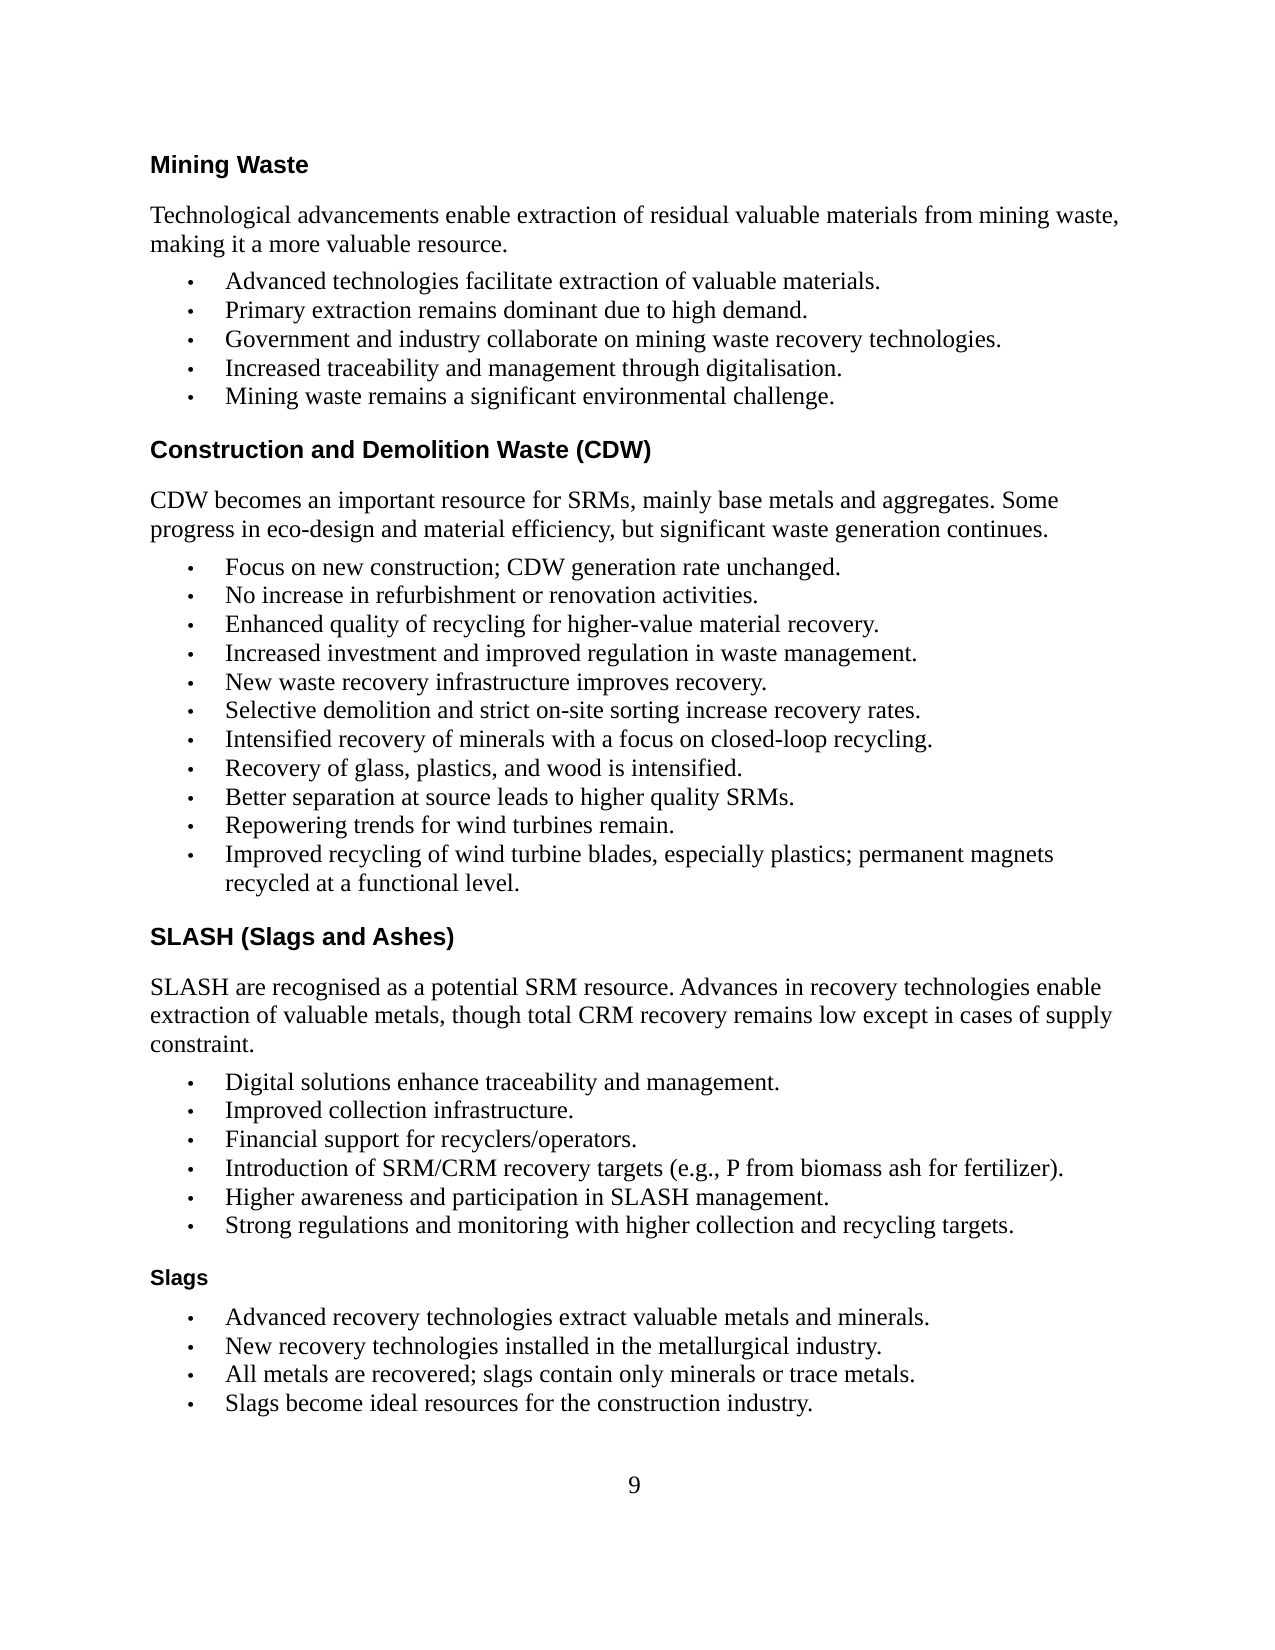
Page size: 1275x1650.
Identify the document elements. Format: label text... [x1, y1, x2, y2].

text Technological advancements enable extraction of residual valuable materials from mining waste, making it a more valuable resource. [150, 200, 1125, 257]
list Advanced recovery technologies extract valuable metals and minerals. [187, 1302, 1125, 1331]
list Increased investment and improved regulation in waste management. [187, 638, 1125, 667]
text SLASH are recognised as a potential SRM resource. Advances in recovery technologies enable extraction of valuable metals, though total CRM recovery remains low except in cases of supply constraint. [150, 972, 1125, 1058]
list Strong regulations and monitoring with higher collection and recycling targets. [187, 1211, 1125, 1239]
list Intensified recovery of minerals with a focus on closed-loop recycling. [187, 724, 1125, 753]
list Financial support for recyclers/operators. [187, 1124, 1125, 1153]
list Improved collection infrastructure. [187, 1096, 1125, 1124]
list Enhanced quality of recycling for higher-value material recovery. [187, 609, 1125, 638]
list Increased traceability and management through digitalisation. [187, 353, 1125, 381]
list Recovery of glass, plastics, and wood is intensified. [187, 753, 1125, 782]
list All metals are recovered; slags contain only minerals or trace metals. [187, 1359, 1125, 1388]
subtitle SLASH (Slags and Ashes) [150, 922, 1125, 950]
list New waste recovery infrastructure improves recovery. [187, 667, 1125, 695]
list Digital solutions enhance traceability and management. [187, 1067, 1125, 1096]
list Repowering trends for wind turbines remain. [187, 810, 1125, 839]
list Introduction of SRM/CRM recovery targets (e.g., P from biomass ash for fertilizer). [187, 1153, 1125, 1182]
list Mining waste remains a significant environmental challenge. [187, 381, 1125, 410]
list Higher awareness and participation in SLASH management. [187, 1182, 1125, 1211]
subtitle Construction and Demolition Waste (CDW) [150, 435, 1125, 464]
subtitle Mining Waste [150, 150, 1125, 178]
list Primary extraction remains dominant due to high demand. [187, 295, 1125, 324]
list New recovery technologies installed in the metallurgical industry. [187, 1331, 1125, 1359]
list Slags become ideal resources for the construction industry. [187, 1388, 1125, 1417]
subtitle Slags [150, 1264, 1125, 1289]
list No increase in refurbishment or renovation activities. [187, 580, 1125, 609]
list Advanced technologies facilitate extraction of valuable materials. [187, 266, 1125, 295]
list Improved recycling of wind turbine blades, especially plastics; permanent magnets recycled at a functional level. [187, 839, 1125, 897]
list Government and industry collaborate on mining waste recovery technologies. [187, 324, 1125, 353]
text CDW becomes an important resource for SRMs, mainly base metals and aggregates. Some progress in eco-design and material efficiency, but significant waste generation continues. [150, 485, 1125, 543]
list Focus on new construction; CDW generation rate unchanged. [187, 552, 1125, 580]
list Better separation at source leads to higher quality SRMs. [187, 782, 1125, 810]
list Selective demolition and strict on-site sorting increase recovery rates. [187, 695, 1125, 724]
